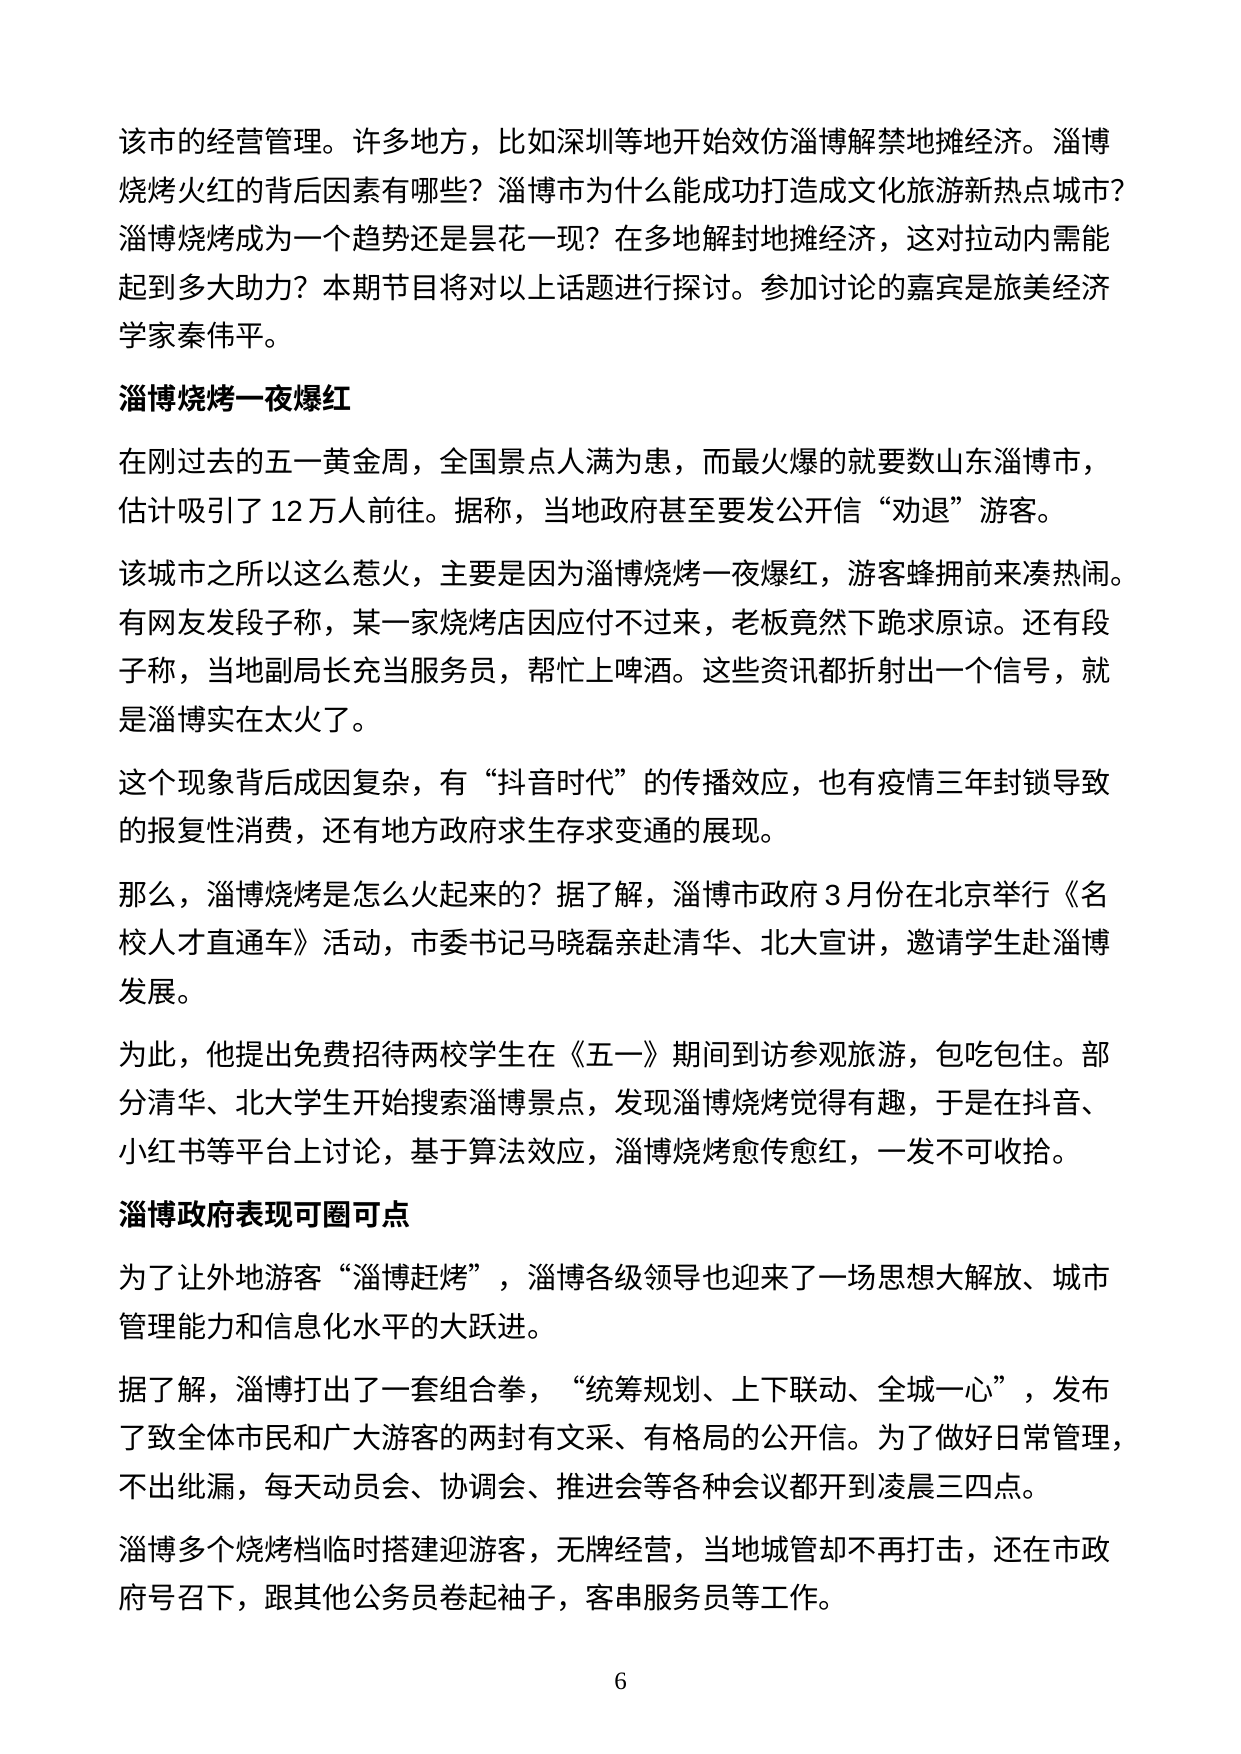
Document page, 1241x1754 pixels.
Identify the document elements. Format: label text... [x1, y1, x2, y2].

text 淄博政府表现可圈可点 [118, 1191, 1122, 1234]
text 近日，淄博的烧烤文化在全国范围引起了极大的关注。其火热的程度非同小可，可以说是红透全网，火爆全城！各地书记、市长纷纷组团“赴淄烤察”，学习该市的经营管理。许多地方，比如深圳等地开始效仿淄博解禁地摊经济。淄博烧烤火红的背后因素有哪些？淄博市为什么能成功打造成文化旅游新热点城市？淄博烧烤成为一个趋势还是昙花一现？在多地解封地摊经济，这对拉动内需能起到多大助力？本期节目将对以上话题进行探讨。参加讨论的嘉宾是旅美经济学家秦伟平。 [118, 118, 1122, 355]
text 在刚过去的五一黄金周，全国景点人满为患，而最火爆的就要数山东淄博市，估计吸引了12万人前往。据称，当地政府甚至要发公开信“劝退”游客。 [118, 439, 1122, 530]
text 那么，淄博烧烤是怎么火起来的？据了解，淄博市政府3月份在北京举行《名校人才直通车》活动，市委书记马晓磊亲赴清华、北大宣讲，邀请学生赴淄博发展。 [118, 871, 1122, 1010]
text 据了解，淄博打出了一套组合拳，“统筹规划、上下联动、全城一心”，发布了致全体市民和广大游客的两封有文采、有格局的公开信。为了做好日常管理，不出纰漏，每天动员会、协调会、推进会等各种会议都开到凌晨三四点。 [118, 1366, 1122, 1506]
text 为了让外地游客“淄博赶烤”，淄博各级领导也迎来了一场思想大解放、城市管理能力和信息化水平的大跃进。 [118, 1254, 1122, 1345]
text 淄博烧烤一夜爆红 [118, 376, 1122, 418]
text 为此，他提出免费招待两校学生在《五一》期间到访参观旅游，包吃包住。部分清华、北大学生开始搜索淄博景点，发现淄博烧烤觉得有趣，于是在抖音、小红书等平台上讨论，基于算法效应，淄博烧烤愈传愈红，一发不可收拾。 [118, 1031, 1122, 1171]
text 该城市之所以这么惹火，主要是因为淄博烧烤一夜爆红，游客蜂拥前来凑热闹。有网友发段子称，某一家烧烤店因应付不过来，老板竟然下跪求原谅。还有段子称，当地副局长充当服务员，帮忙上啤酒。这些资讯都折射出一个信号，就是淄博实在太火了。 [118, 551, 1122, 738]
text 这个现象背后成因复杂，有“抖音时代”的传播效应，也有疫情三年封锁导致的报复性消费，还有地方政府求生存求变通的展现。 [118, 759, 1122, 850]
text 淄博多个烧烤档临时搭建迎游客，无牌经营，当地城管却不再打击，还在市政府号召下，跟其他公务员卷起袖子，客串服务员等工作。 [118, 1526, 1122, 1617]
